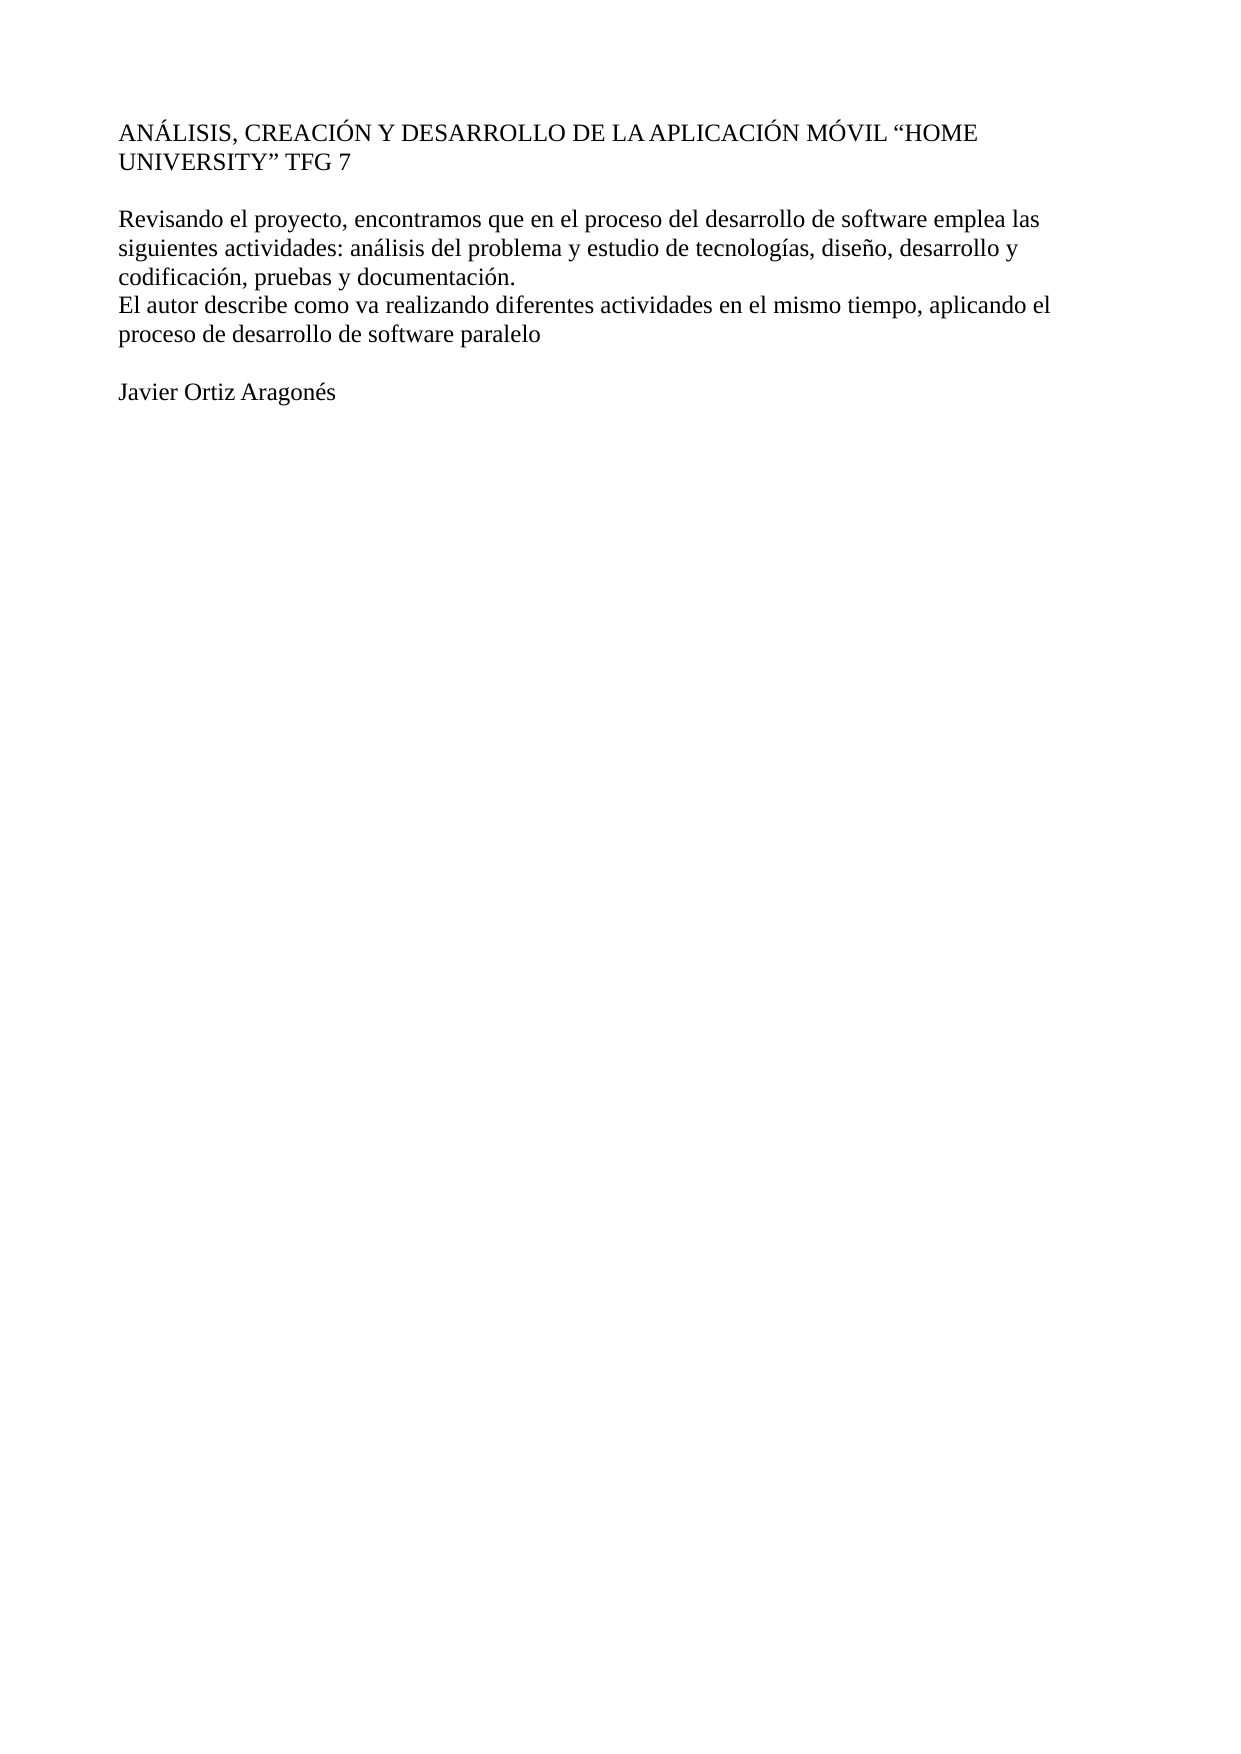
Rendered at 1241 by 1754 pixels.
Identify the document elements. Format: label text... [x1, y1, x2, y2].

text Javier Ortiz Aragonés [118, 377, 1122, 406]
text ANÁLISIS, CREACIÓN Y DESARROLLO DE LA APLICACIÓN MÓVIL “HOME UNIVERSITY” TFG 7 [118, 118, 1122, 176]
text Revisando el proyecto, encontramos que en el proceso del desarrollo de software emplea las siguientes actividades: análisis del problema y estudio de tecnologías, diseño, desarrollo y codificación, pruebas y documentación. [118, 204, 1122, 291]
text El autor describe como va realizando diferentes actividades en el mismo tiempo, aplicando el proceso de desarrollo de software paralelo [118, 291, 1122, 348]
